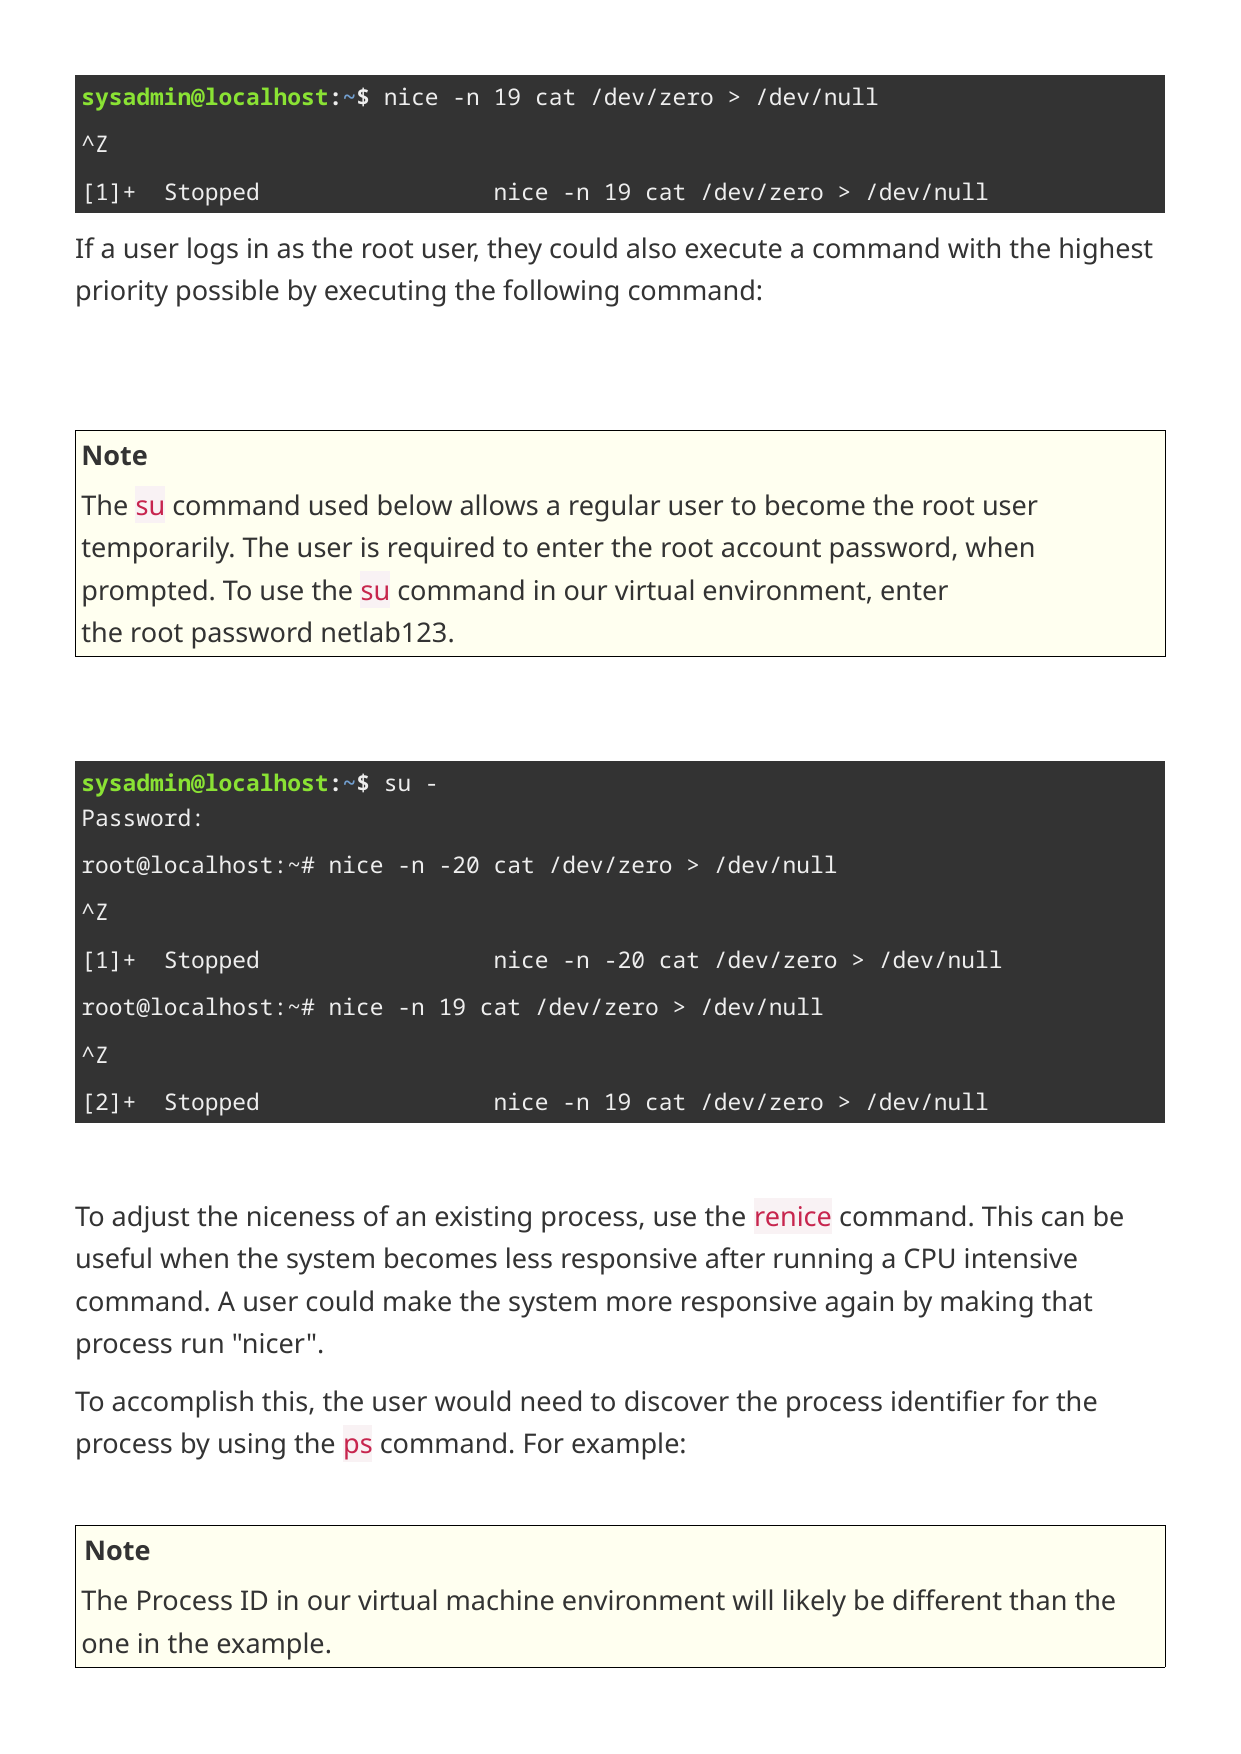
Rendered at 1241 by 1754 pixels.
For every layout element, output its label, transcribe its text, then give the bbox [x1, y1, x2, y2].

text sysadmin@localhost:~$ nice -n 19 cat /dev/zero > /dev/null [75, 75, 1165, 112]
text [2]+ Stopped nice -n 19 cat /dev/zero > /dev/null [75, 1080, 1165, 1123]
text To accomplish this, the user would need to discover the process identifier for the process by using the ps command. For example: [75, 1383, 1165, 1462]
text If a user logs in as the root user, they could also execute a command with the highest priority possible by executing the following command: [75, 229, 1165, 308]
text ‌⁠​​⁠​ Note [76, 1526, 1165, 1568]
text To adjust the niceness of an existing process, use the renice command. This can be useful when the system becomes less responsive after running a CPU intensive command. A user could make the system more responsive again by making that process run "nicer". [75, 1197, 1165, 1361]
text The su command used below allows a regular user to become the root user temporarily. The user is required to enter the root account password, when prompted. To use the su command in our virtual environment, enter the root password netlab123. [76, 480, 1165, 656]
text [1]+ Stopped nice -n 19 cat /dev/zero > /dev/null [75, 170, 1165, 213]
text root@localhost:~# nice -n 19 cat /dev/zero > /dev/null [75, 985, 1165, 1022]
text The Process ID in our virtual machine environment will likely be different than the one in the example. [76, 1576, 1165, 1667]
text ^Z [75, 122, 1165, 160]
text Password: [75, 796, 1165, 833]
text ^Z [75, 890, 1165, 928]
text [1]+ Stopped nice -n -20 cat /dev/zero > /dev/null [75, 938, 1165, 975]
text Note [76, 431, 1165, 473]
text root@localhost:~# nice -n -20 cat /dev/zero > /dev/null [75, 843, 1165, 880]
text ^Z [75, 1032, 1165, 1070]
text sysadmin@localhost:~$ su - [75, 761, 1165, 796]
